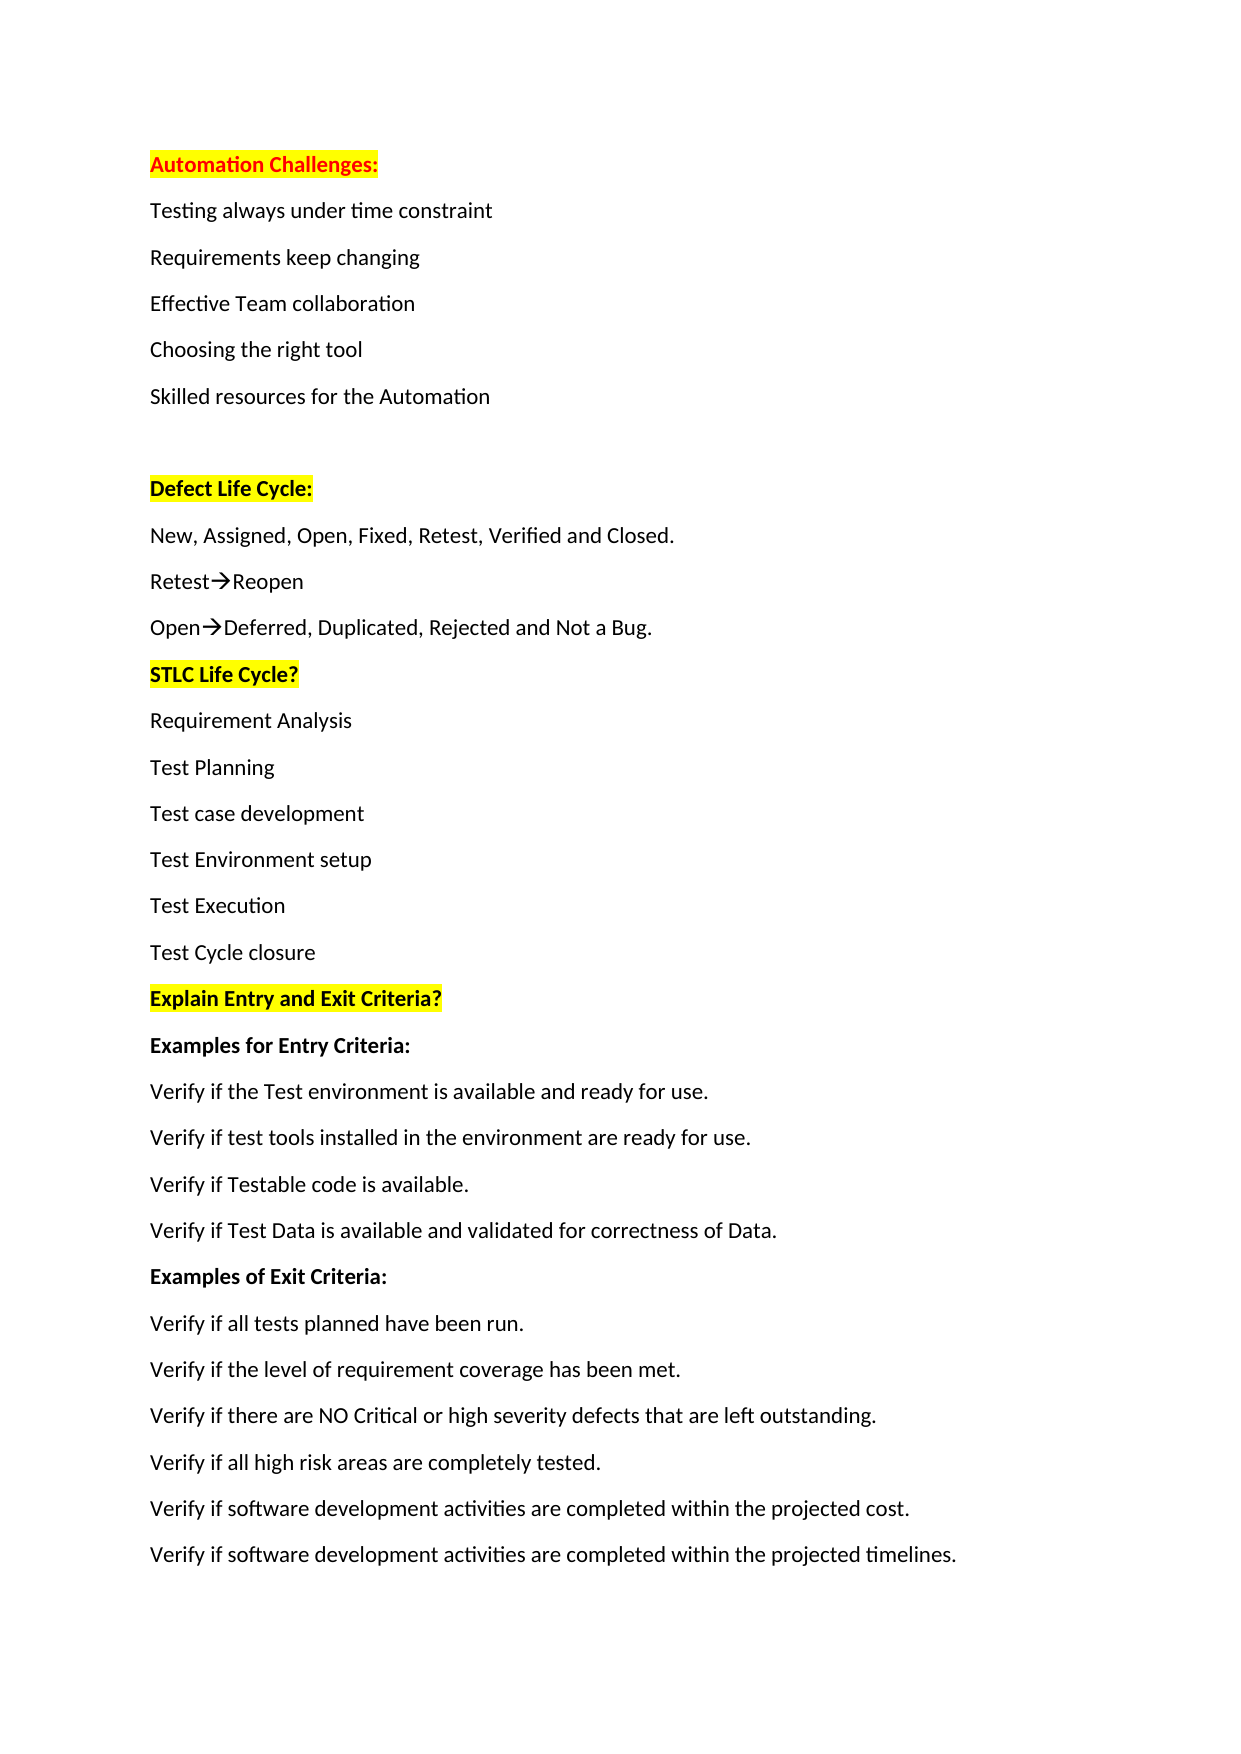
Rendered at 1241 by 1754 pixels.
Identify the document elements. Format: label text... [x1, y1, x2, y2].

text Examples for Entry Criteria: [150, 1031, 1090, 1059]
text Choosing the right tool [150, 335, 1090, 363]
text Verify if test tools installed in the environment are ready for use. [150, 1123, 1090, 1151]
text Test Execution [150, 892, 1090, 920]
text Verify if there are NO Critical or high severity defects that are left outstanding. [150, 1402, 1090, 1429]
text OpenDeferred, Duplicated, Rejected and Not a Bug. [150, 613, 1090, 642]
text STLC Life Cycle? [150, 660, 1090, 688]
text Skilled resources for the Automation [150, 382, 1090, 410]
text Verify if the level of requirement coverage has been met. [150, 1355, 1090, 1383]
text Requirements keep changing [150, 243, 1090, 271]
text Requirement Analysis [150, 706, 1090, 734]
text Verify if all high risk areas are completely tested. [150, 1448, 1090, 1476]
text Verify if the Test environment is available and ready for use. [150, 1077, 1090, 1105]
text Test Cycle closure [150, 938, 1090, 966]
text Examples of Exit Criteria: [150, 1262, 1090, 1291]
text Effective Team collaboration [150, 289, 1090, 317]
text Verify if all tests planned have been run. [150, 1309, 1090, 1337]
text Test Environment setup [150, 845, 1090, 873]
text Verify if Testable code is available. [150, 1170, 1090, 1198]
text New, Assigned, Open, Fixed, Retest, Verified and Closed. [150, 521, 1090, 549]
text Explain Entry and Exit Criteria? [150, 984, 1090, 1012]
text Test case development [150, 799, 1090, 827]
text Verify if software development activities are completed within the projected cost. [150, 1494, 1090, 1522]
text Verify if Test Data is available and validated for correctness of Data. [150, 1216, 1090, 1244]
text Testing always under time constraint [150, 196, 1090, 224]
text Defect Life Cycle: [150, 474, 1090, 502]
text Test Planning [150, 753, 1090, 781]
text Automation Challenges: [150, 150, 1090, 178]
text Verify if software development activities are completed within the projected timelines. [150, 1541, 1090, 1569]
text RetestReopen [150, 567, 1090, 595]
